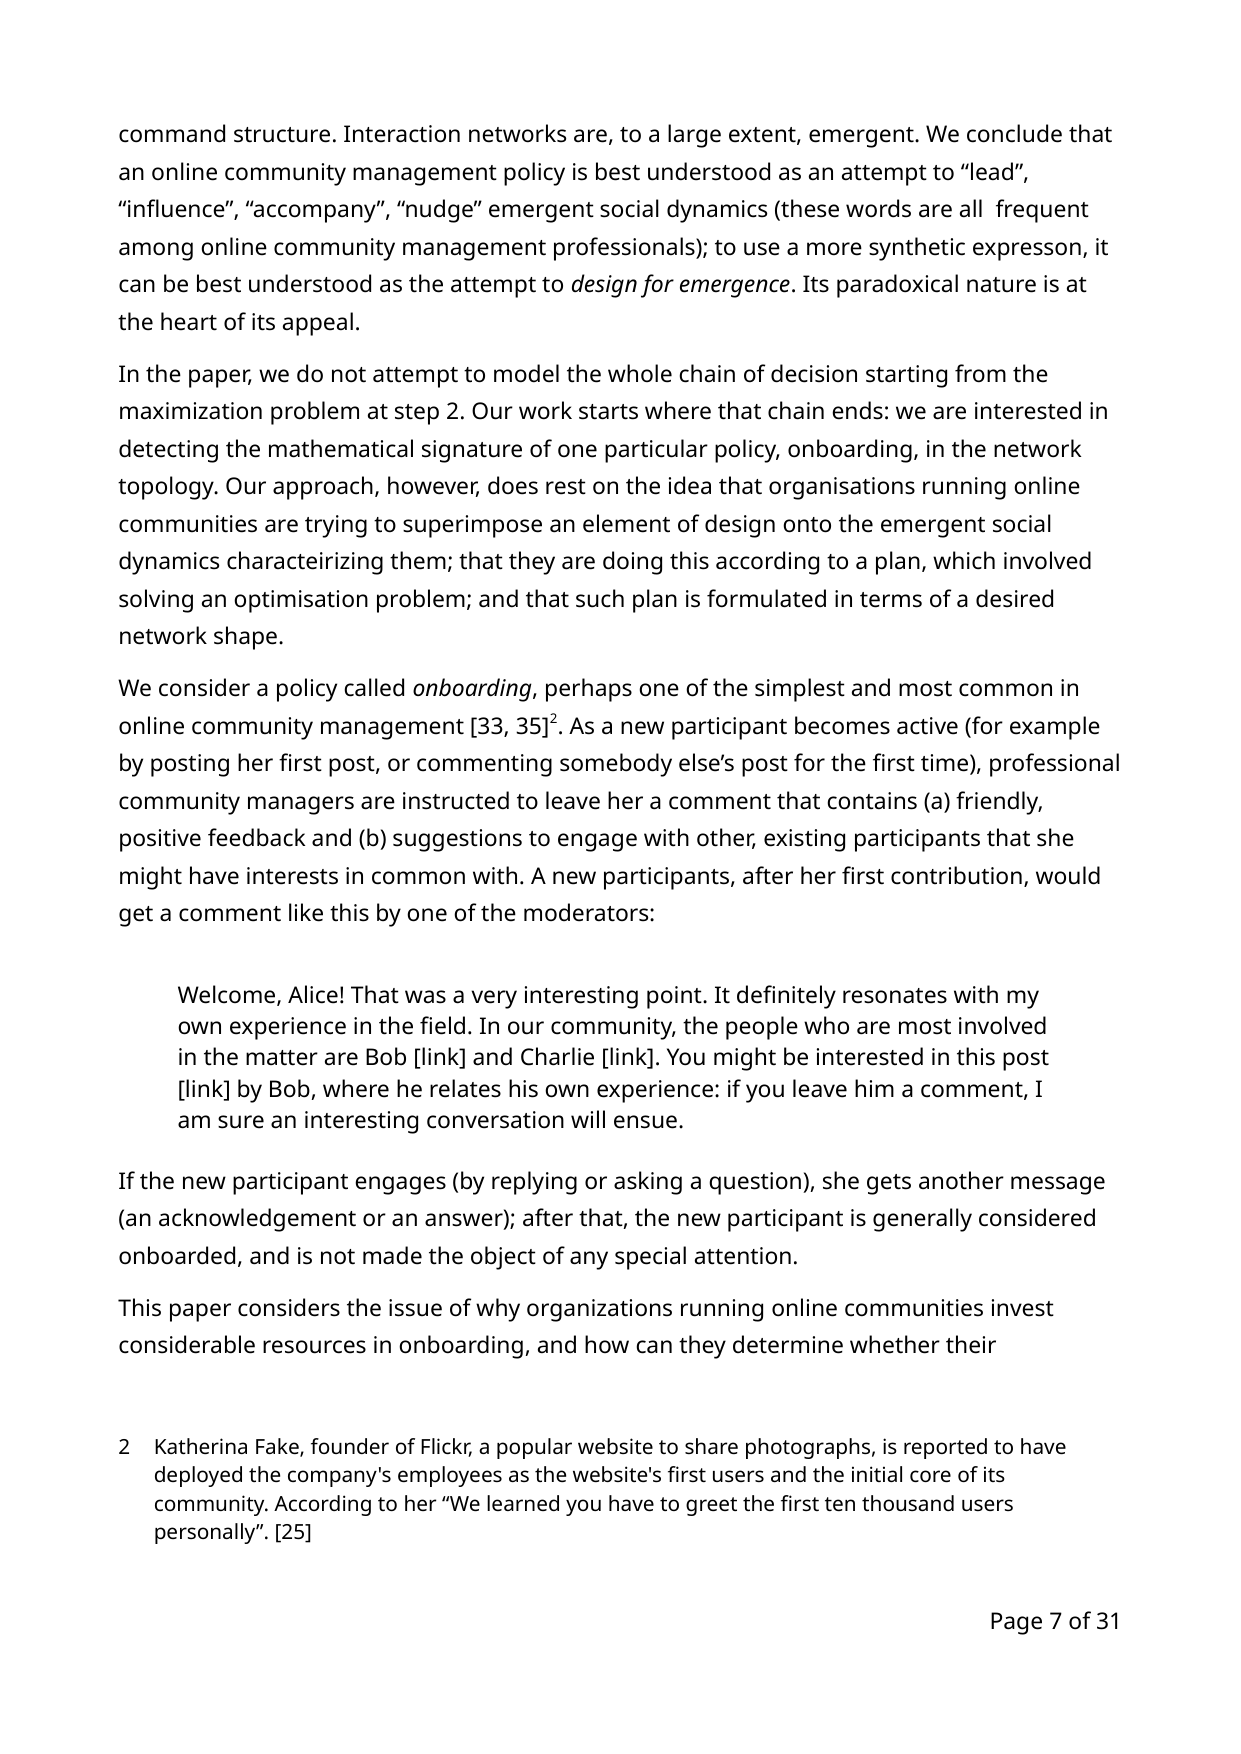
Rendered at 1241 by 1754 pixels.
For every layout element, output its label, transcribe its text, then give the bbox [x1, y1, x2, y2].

text This paper considers the issue of why organizations running online communities invest considerable resources in onboarding, and how can they determine whether their [118, 1292, 1122, 1360]
text If the new participant engages (by replying or asking a question), she gets another message (an acknowledgement or an answer); after that, the new participant is generally considered onboarded, and is not made the object of any special attention. [118, 1164, 1122, 1271]
text command structure. Interaction networks are, to a large extent, emergent. We conclude that an online community management policy is best understood as an attempt to “lead”, “influence”, “accompany”, “nudge” emergent social dynamics (these words are all frequent among online community management professionals); to use a more synthetic expresson, it can be best understood as the attempt to design for emergence. Its paradoxical nature is at the heart of its appeal. [118, 118, 1122, 337]
text Katherina Fake, founder of Flickr, a popular website to share photographs, is reported to have deployed the company's employees as the website's first users and the initial core of its community. According to her “We learned you have to greet the first ten thousand users personally”. [25] [118, 1432, 1122, 1546]
text Welcome, Alice! That was a very interesting point. It definitely resonates with my own experience in the field. In our community, the people who are most involved in the matter are Bob [link] and Charlie [link]. You might be interested in this post [link] by Bob, where he relates his own experience: if you leave him a comment, I am sure an interesting conversation will ensue. [177, 979, 1063, 1135]
text We consider a policy called onboarding, perhaps one of the simplest and most common in online community management [33, 35]. As a new participant becomes active (for example by posting her first post, or commenting somebody else’s post for the first time), professional community managers are instructed to leave her a comment that contains (a) friendly, positive feedback and (b) suggestions to engage with other, existing participants that she might have interests in common with. A new participants, after her first contribution, would get a comment like this by one of the moderators: [118, 672, 1122, 928]
text In the paper, we do not attempt to model the whole chain of decision starting from the maximization problem at step 2. Our work starts where that chain ends: we are interested in detecting the mathematical signature of one particular policy, onboarding, in the network topology. Our approach, however, does rest on the idea that organisations running online communities are trying to superimpose an element of design onto the emergent social dynamics characteirizing them; that they are doing this according to a plan, which involved solving an optimisation problem; and that such plan is formulated in terms of a desired network shape. [118, 358, 1122, 651]
